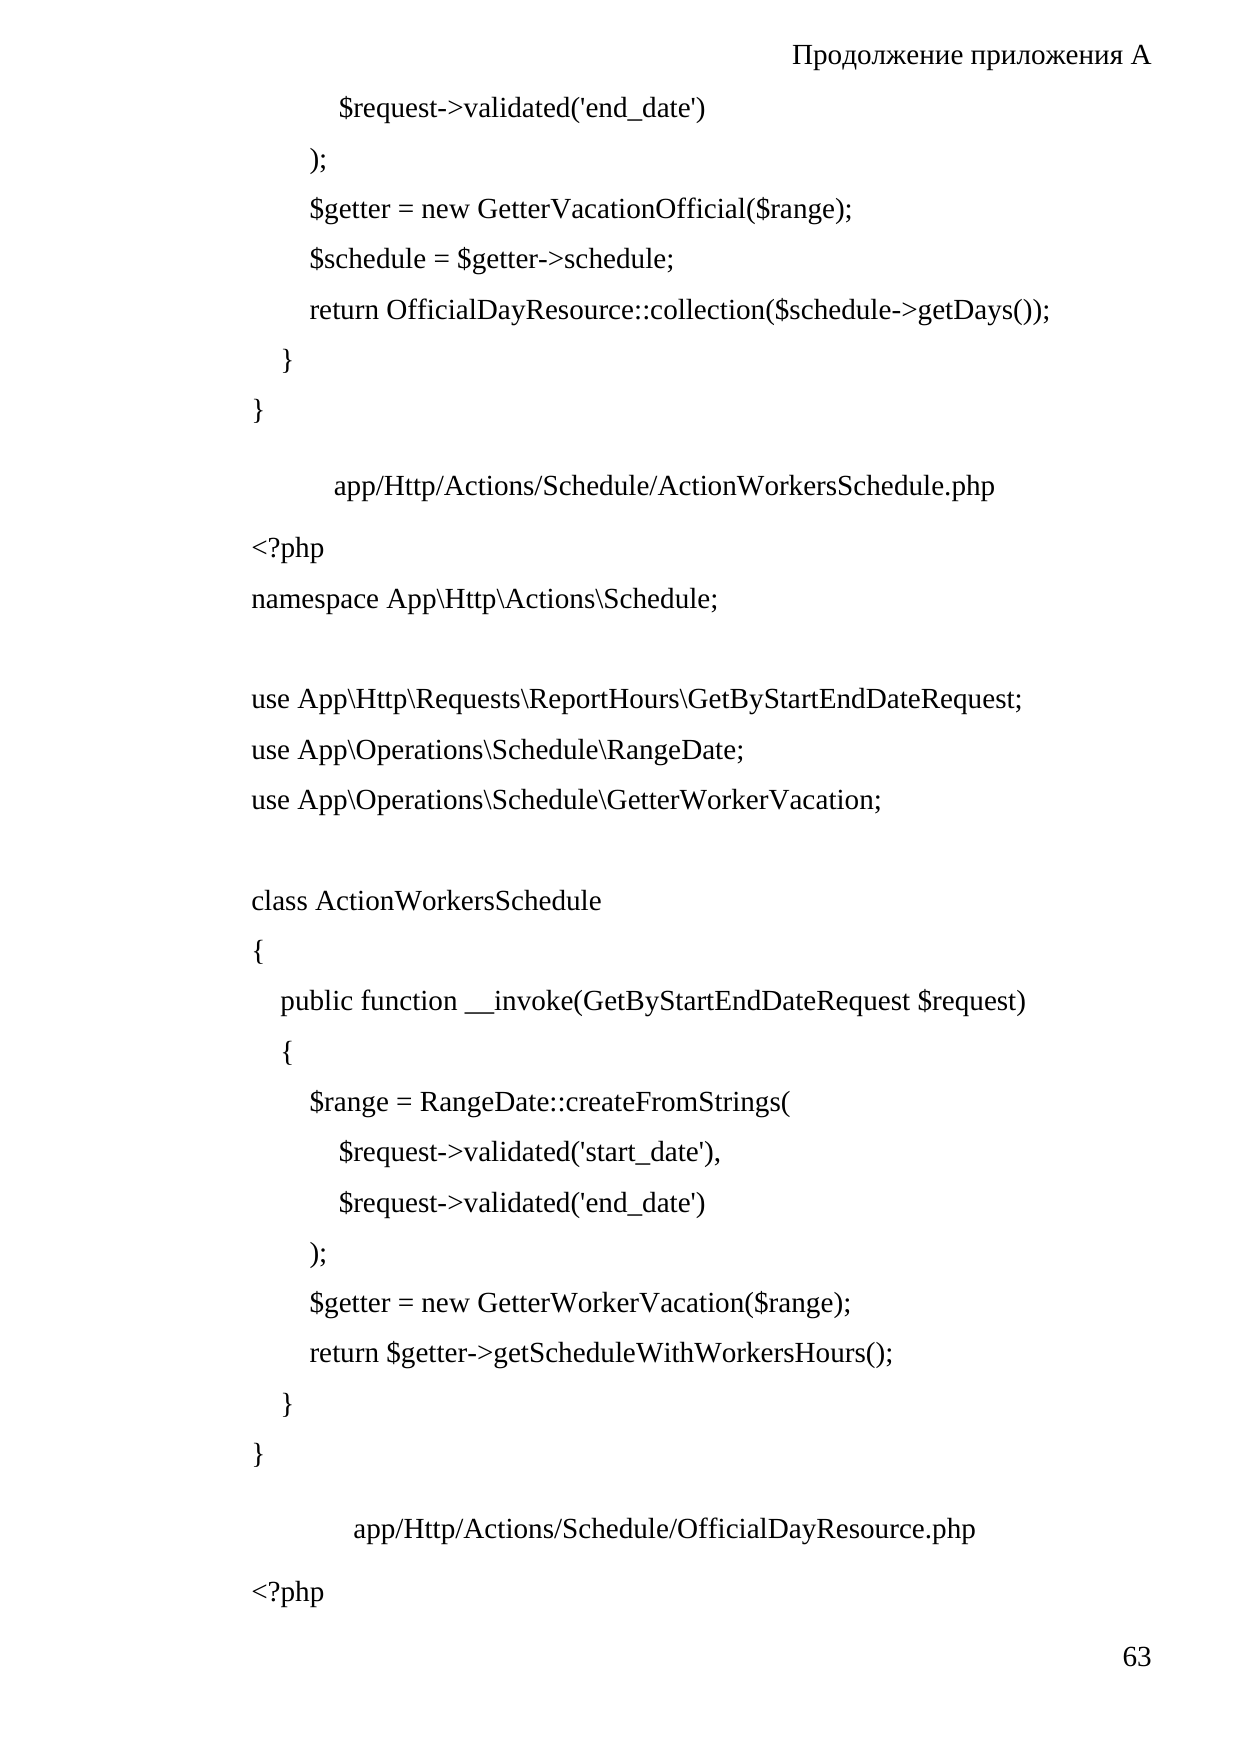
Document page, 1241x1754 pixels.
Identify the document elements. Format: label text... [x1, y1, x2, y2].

text use App\Operations\Schedule\GetterWorkerVacation; [177, 782, 1152, 816]
text public function __invoke(GetByStartEndDateRequest $request) [177, 983, 1152, 1017]
text use App\Operations\Schedule\RangeDate; [177, 732, 1152, 765]
text { [177, 933, 1152, 967]
text class ActionWorkersSchedule [177, 883, 1152, 916]
text return OfficialDayResource::collection($schedule->getDays()); [177, 292, 1152, 325]
text namespace App\Http\Actions\Sсhedule; [177, 581, 1152, 614]
text } [177, 392, 1152, 426]
text $range = RangeDate::createFromStrings( [177, 1084, 1152, 1118]
text $request->validated('end_date') [177, 91, 1152, 124]
subtitle app/Http/Actions/Sсhedule/ActionWorkersSchedule.php [177, 468, 1152, 501]
text use App\Http\Requests\ReportHours\GetByStartEndDateRequest; [177, 682, 1152, 715]
text ); [177, 1235, 1152, 1268]
text return $getter->getScheduleWithWorkersHours(); [177, 1336, 1152, 1369]
text { [177, 1034, 1152, 1067]
text $request->validated('start_date'), [177, 1134, 1152, 1168]
text <?php [177, 531, 1152, 564]
subtitle app/Http/Actions/Sсhedule/OfficialDayResource.php [177, 1512, 1152, 1545]
text $getter = new GetterWorkerVacation($range); [177, 1285, 1152, 1319]
text } [177, 342, 1152, 376]
text <?php [177, 1574, 1152, 1608]
text $request->validated('end_date') [177, 1185, 1152, 1218]
text } [177, 1386, 1152, 1419]
text $schedule = $getter->schedule; [177, 242, 1152, 275]
text } [177, 1436, 1152, 1470]
text $getter = new GetterVacationOfficial($range); [177, 191, 1152, 225]
text ); [177, 141, 1152, 174]
